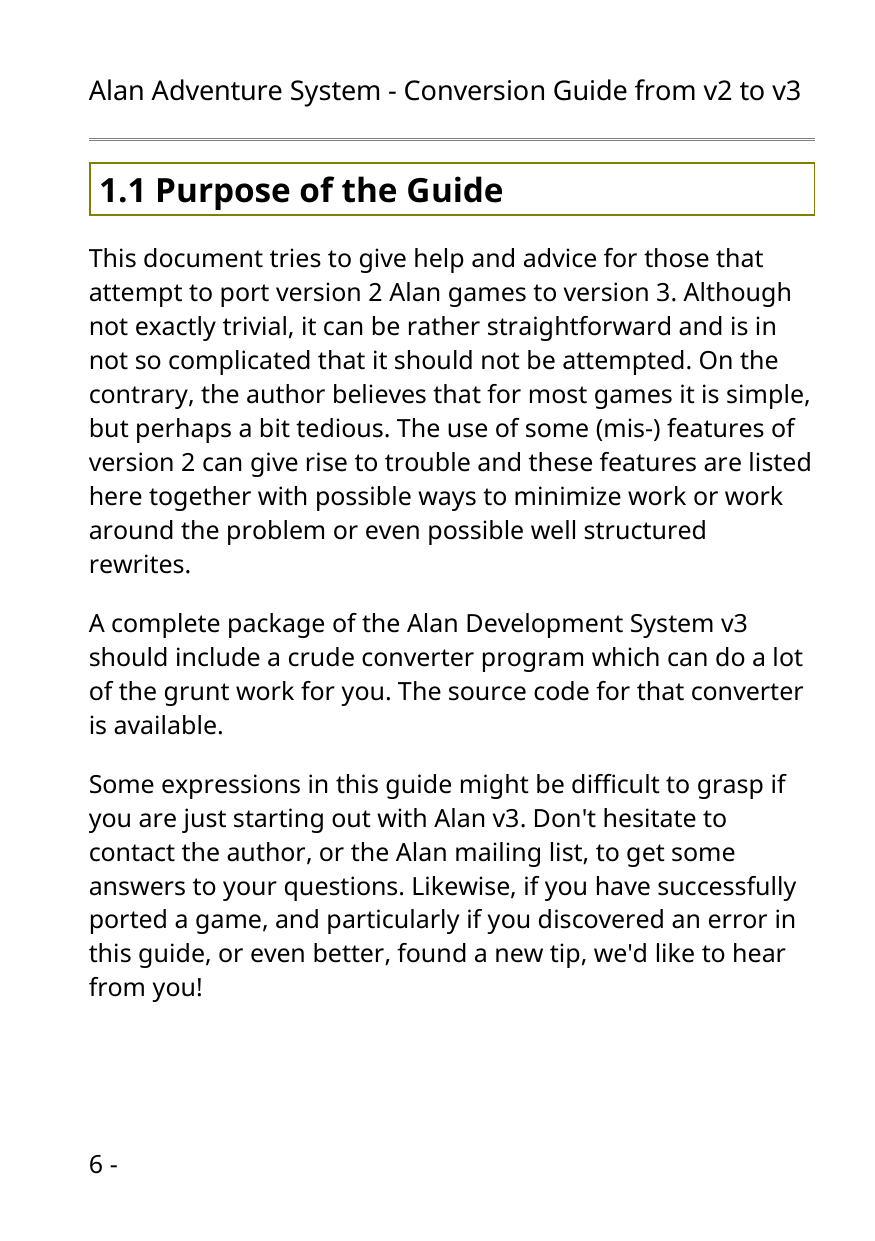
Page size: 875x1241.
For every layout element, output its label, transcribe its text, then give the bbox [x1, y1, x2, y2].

subtitle Purpose of the Guide [91, 164, 814, 214]
text A complete package of the Alan Development System v3 should include a crude converter program which can do a lot of the grunt work for you. The source code for that converter is available. [88, 606, 815, 742]
text Some expressions in this guide might be difficult to grasp if you are just starting out with Alan v3. Don't hesitate to contact the author, or the Alan mailing list, to get some answers to your questions. Likewise, if you have successfully ported a game, and particularly if you discovered an error in this guide, or even better, found a new tip, we'd like to hear from you! [88, 767, 815, 1004]
text This document tries to give help and advice for those that attempt to port version 2 Alan games to version 3. Although not exactly trivial, it can be rather straightforward and is in not so complicated that it should not be attempted. On the contrary, the author believes that for most games it is simple, but perhaps a bit tedious. The use of some (mis-) features of version 2 can give rise to trouble and these features are listed here together with possible ways to minimize work or work around the problem or even possible well structured rewrites. [88, 241, 815, 581]
